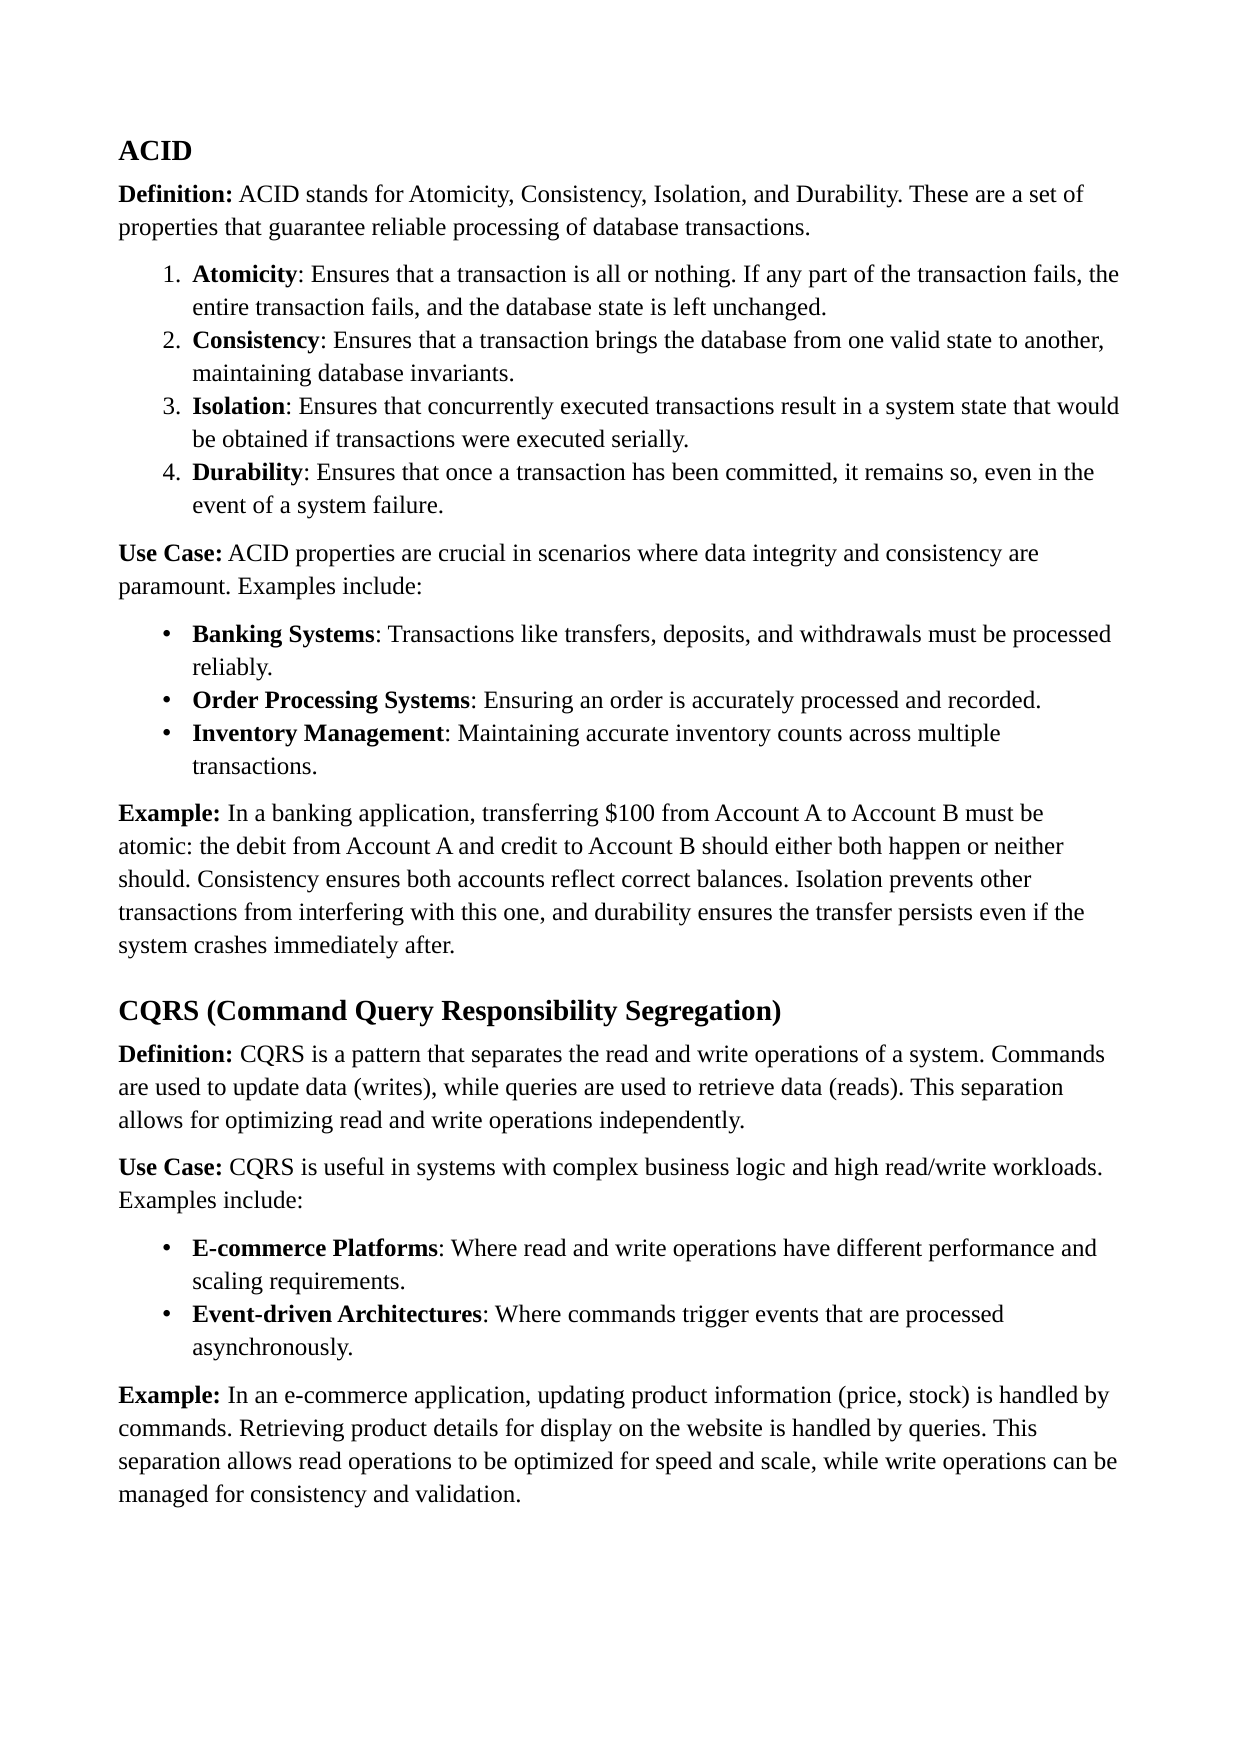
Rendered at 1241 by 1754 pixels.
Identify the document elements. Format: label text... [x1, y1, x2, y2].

text Example: In an e-commerce application, updating product information (price, stock) is handled by commands. Retrieving product details for display on the website is handled by queries. This separation allows read operations to be optimized for speed and scale, while write operations can be managed for consistency and validation. [118, 1380, 1122, 1507]
list Isolation: Ensures that concurrently executed transactions result in a system state that would be obtained if transactions were executed serially. [162, 391, 1122, 453]
text Definition: CQRS is a pattern that separates the read and write operations of a system. Commands are used to update data (writes), while queries are used to retrieve data (reads). This separation allows for optimizing read and write operations independently. [118, 1039, 1122, 1133]
list Event-driven Architectures: Where commands trigger events that are processed asynchronously. [162, 1299, 1122, 1361]
subtitle ACID [118, 133, 1122, 166]
list Consistency: Ensures that a transaction brings the database from one valid state to another, maintaining database invariants. [162, 325, 1122, 387]
text Example: In a banking application, transferring $100 from Account A to Account B must be atomic: the debit from Account A and credit to Account B should either both happen or neither should. Consistency ensures both accounts reflect correct balances. Isolation prevents other transactions from interfering with this one, and durability ensures the transfer persists even if the system crashes immediately after. [118, 798, 1122, 959]
list Durability: Ensures that once a transaction has been committed, it remains so, even in the event of a system failure. [162, 457, 1122, 519]
list Inventory Management: Maintaining accurate inventory counts across multiple transactions. [162, 718, 1122, 779]
list Banking Systems: Transactions like transfers, deposits, and withdrawals must be processed reliably. [162, 619, 1122, 681]
text Use Case: CQRS is useful in systems with complex business logic and high read/write workloads. Examples include: [118, 1152, 1122, 1214]
list Order Processing Systems: Ensuring an order is accurately processed and recorded. [162, 685, 1122, 713]
list Atomicity: Ensures that a transaction is all or nothing. If any part of the transaction fails, the entire transaction fails, and the database state is left unchanged. [162, 259, 1122, 321]
subtitle CQRS (Command Query Responsibility Segregation) [118, 993, 1122, 1026]
list E-commerce Platforms: Where read and write operations have different performance and scaling requirements. [162, 1233, 1122, 1295]
text Use Case: ACID properties are crucial in scenarios where data integrity and consistency are paramount. Examples include: [118, 538, 1122, 600]
text Definition: ACID stands for Atomicity, Consistency, Isolation, and Durability. These are a set of properties that guarantee reliable processing of database transactions. [118, 179, 1122, 241]
